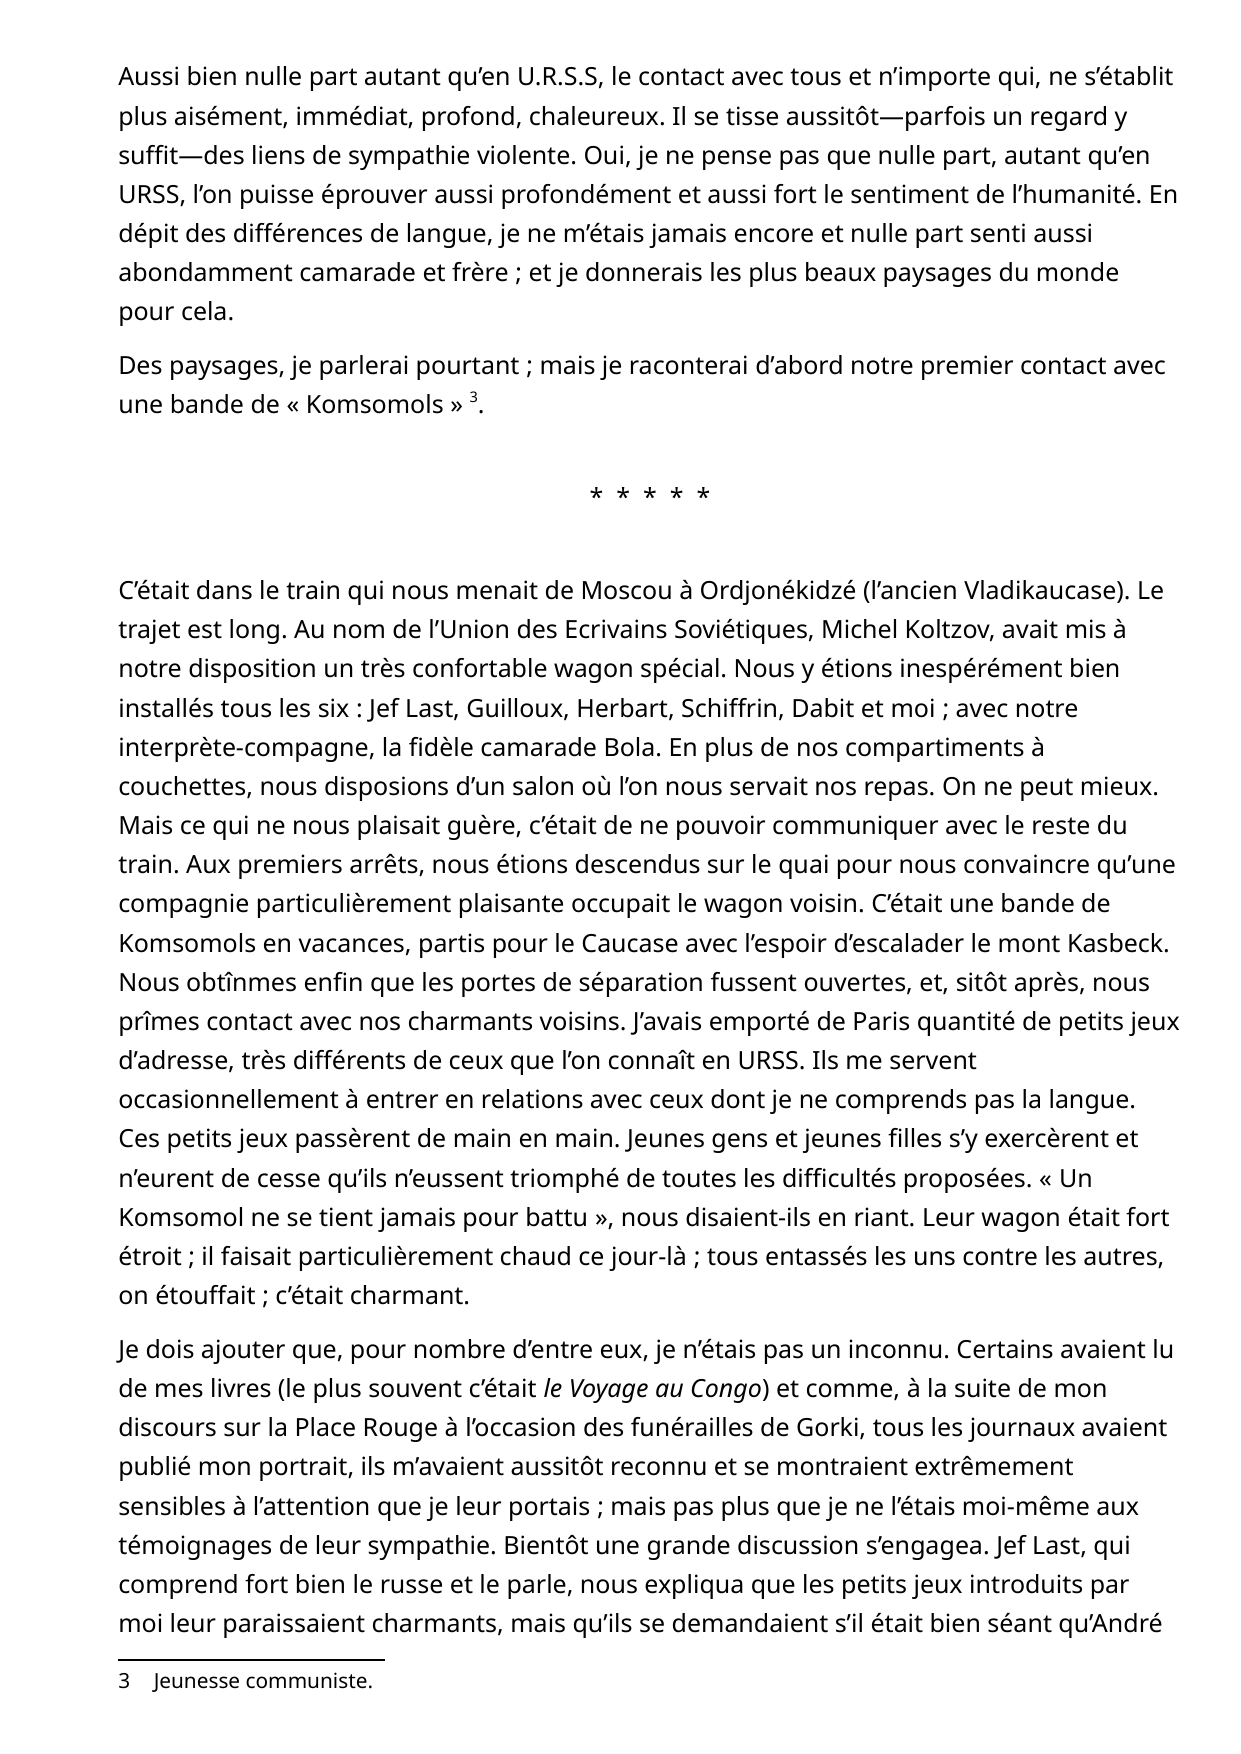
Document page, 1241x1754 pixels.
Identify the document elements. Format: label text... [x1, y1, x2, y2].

text Des paysages, je parlerai pourtant ; mais je raconterai d’abord notre premier contact avec une bande de « Komsomols » . [118, 348, 1181, 421]
text Jeunesse communiste. [118, 1666, 1181, 1695]
text * * * * * [118, 480, 1181, 514]
text C’était dans le train qui nous menait de Moscou à Ordjonékidzé (l’ancien Vladikaucase). Le trajet est long. Au nom de l’Union des Ecrivains Soviétiques, Michel Koltzov, avait mis à notre disposition un très confortable wagon spécial. Nous y étions inespérément bien installés tous les six : Jef Last, Guilloux, Herbart, Schiffrin, Dabit et moi ; avec notre interprète-compagne, la fidèle camarade Bola. En plus de nos compartiments à couchettes, nous disposions d’un salon où l’on nous servait nos repas. On ne peut mieux. Mais ce qui ne nous plaisait guère, c’était de ne pouvoir communiquer avec le reste du train. Aux premiers arrêts, nous étions descendus sur le quai pour nous convaincre qu’une compagnie particulièrement plaisante occupait le wagon voisin. C’était une bande de Komsomols en vacances, partis pour le Caucase avec l’espoir d’escalader le mont Kasbeck. Nous obtînmes enfin que les portes de séparation fussent ouvertes, et, sitôt après, nous prîmes contact avec nos charmants voisins. J’avais emporté de Paris quantité de petits jeux d’adresse, très différents de ceux que l’on connaît en URSS. Ils me servent occasionnellement à entrer en relations avec ceux dont je ne comprends pas la langue. Ces petits jeux passèrent de main en main. Jeunes gens et jeunes filles s’y exercèrent et n’eurent de cesse qu’ils n’eussent triomphé de toutes les difficultés proposées. « Un Komsomol ne se tient jamais pour battu », nous disaient-ils en riant. Leur wagon était fort étroit ; il faisait particulièrement chaud ce jour-là ; tous entassés les uns contre les autres, on étouffait ; c’était charmant. [118, 573, 1181, 1312]
text Aussi bien nulle part autant qu’en U.R.S.S, le contact avec tous et n’importe qui, ne s’établit plus aisément, immédiat, profond, chaleureux. Il se tisse aussitôt—parfois un regard y suffit—des liens de sympathie violente. Oui, je ne pense pas que nulle part, autant qu’en URSS, l’on puisse éprouver aussi profondément et aussi fort le sentiment de l’humanité. En dépit des différences de langue, je ne m’étais jamais encore et nulle part senti aussi abondamment camarade et frère ; et je donnerais les plus beaux paysages du monde pour cela. [118, 59, 1181, 328]
text Je dois ajouter que, pour nombre d’entre eux, je n’étais pas un inconnu. Certains avaient lu de mes livres (le plus souvent c’était le Voyage au Congo) et comme, à la suite de mon discours sur la Place Rouge à l’occasion des funérailles de Gorki, tous les journaux avaient publié mon portrait, ils m’avaient aussitôt reconnu et se montraient extrêmement sensibles à l’attention que je leur portais ; mais pas plus que je ne l’étais moi-même aux témoignages de leur sympathie. Bientôt une grande discussion s’engagea. Jef Last, qui comprend fort bien le russe et le parle, nous expliqua que les petits jeux introduits par moi leur paraissaient charmants, mais qu’ils se demandaient s’il était bien séant qu’André [118, 1332, 1181, 1640]
